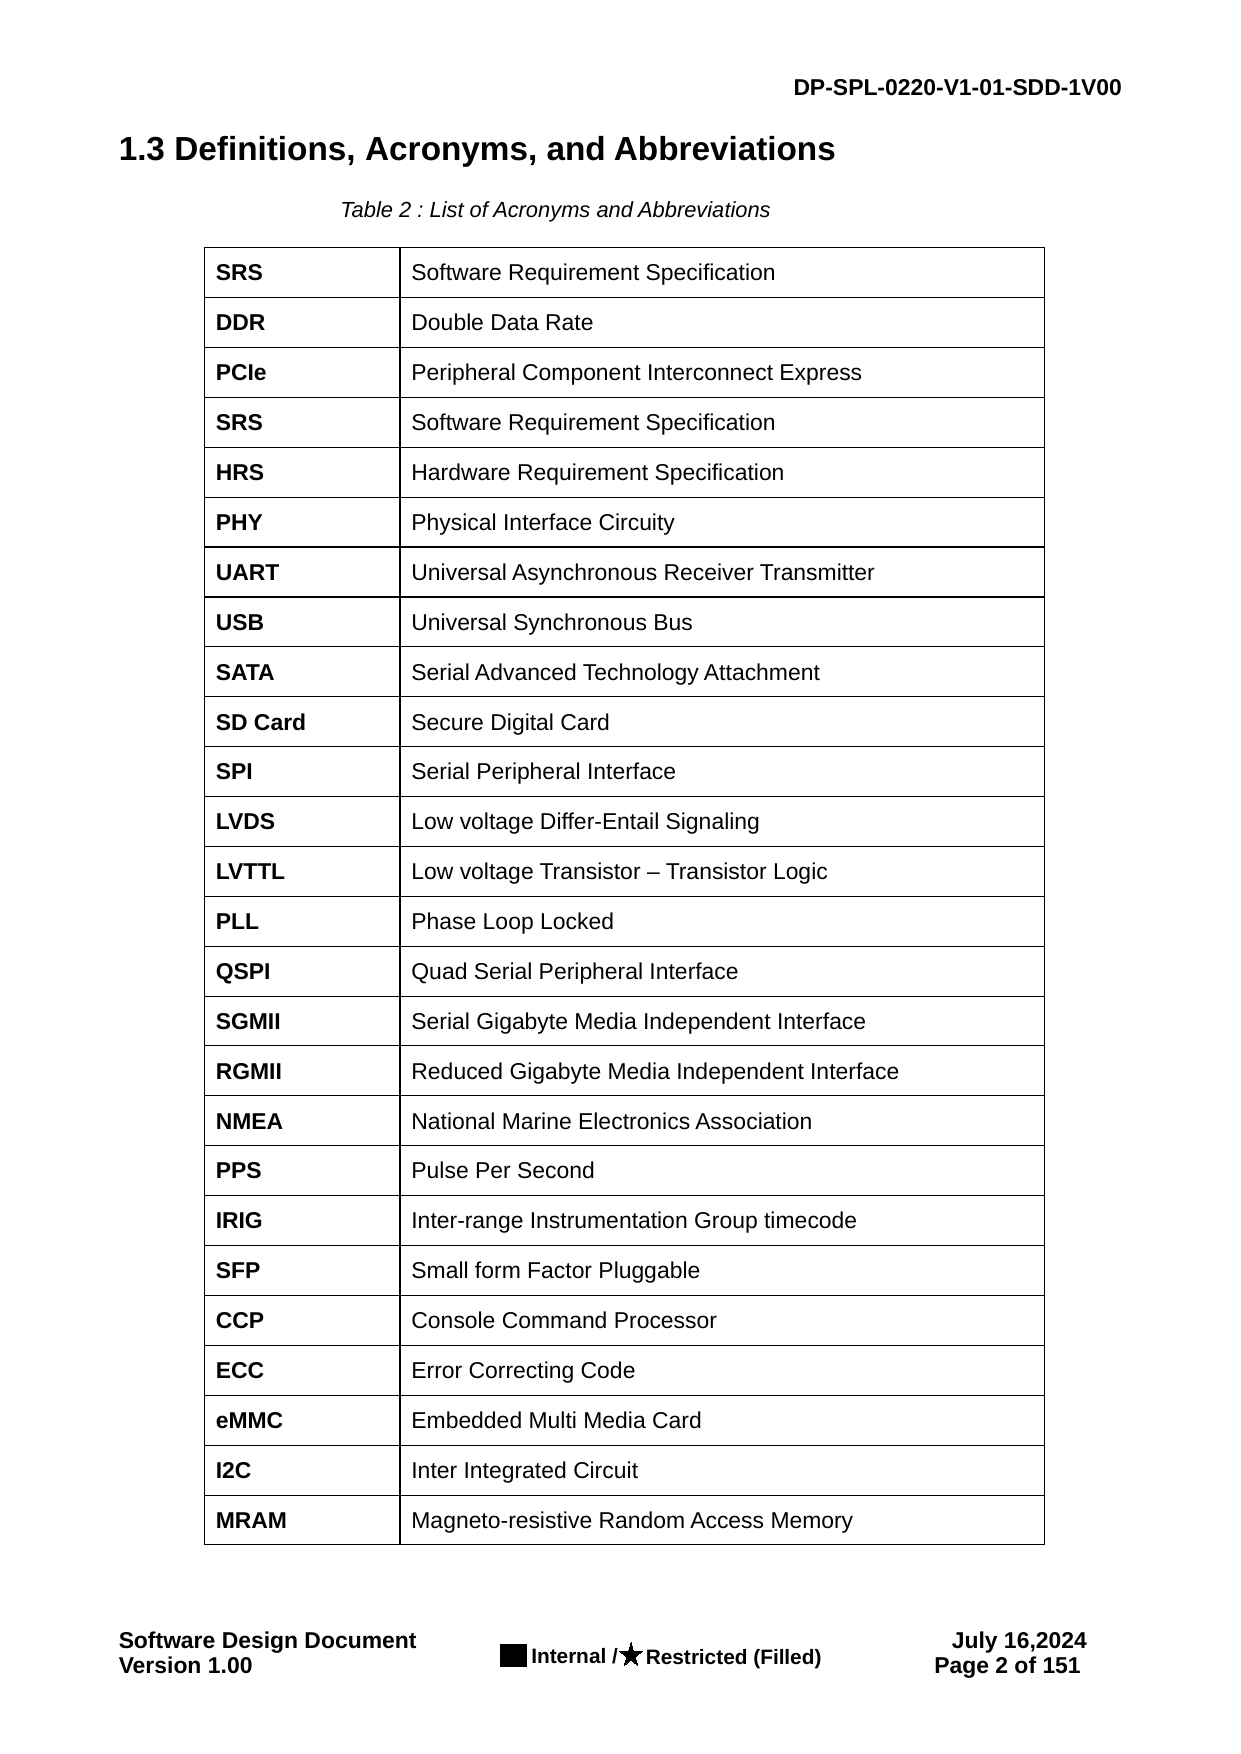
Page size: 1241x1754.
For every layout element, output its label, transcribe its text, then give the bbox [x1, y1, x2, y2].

table_cell PHY [205, 498, 399, 546]
table_cell DDR [205, 298, 399, 347]
table_cell IRIG [205, 1196, 399, 1245]
table_cell Inter Integrated Circuit [401, 1446, 1044, 1494]
table_cell PPS [205, 1146, 399, 1195]
table_cell Serial Gigabyte Media Independent Interface [401, 997, 1044, 1045]
table_cell SD Card [205, 697, 399, 746]
table_cell SFP [205, 1246, 399, 1295]
table_cell Pulse Per Second [401, 1146, 1044, 1195]
table_cell LVTTL [205, 847, 399, 896]
table_cell SATA [205, 647, 399, 696]
table_cell Low voltage Differ-Entail Signaling [401, 797, 1044, 846]
table_cell Console Command Processor [401, 1296, 1044, 1345]
table_cell Physical Interface Circuity [401, 498, 1044, 546]
table_cell SRS [205, 398, 399, 447]
table_cell SPI [205, 747, 399, 796]
table_cell HRS [205, 448, 399, 497]
table_cell Embedded Multi Media Card [401, 1396, 1044, 1444]
table_cell ECC [205, 1346, 399, 1395]
table_cell Low voltage Transistor – Transistor Logic [401, 847, 1044, 896]
table_cell eMMC [205, 1396, 399, 1444]
table_cell Serial Advanced Technology Attachment [401, 647, 1044, 696]
text Table 2 : List of Acronyms and Abbreviations [118, 197, 1122, 222]
table_cell Hardware Requirement Specification [401, 448, 1044, 497]
table_cell PLL [205, 897, 399, 946]
table_cell Secure Digital Card [401, 697, 1044, 746]
table_cell USB [205, 598, 399, 646]
table_cell Phase Loop Locked [401, 897, 1044, 946]
table_cell Small form Factor Pluggable [401, 1246, 1044, 1295]
table_header Software Requirement Specification [401, 248, 1044, 297]
table_cell MRAM [205, 1496, 399, 1544]
table_cell NMEA [205, 1096, 399, 1145]
table_cell Reduced Gigabyte Media Independent Interface [401, 1046, 1044, 1095]
table_cell LVDS [205, 797, 399, 846]
table_cell I2C [205, 1446, 399, 1494]
table_cell Serial Peripheral Interface [401, 747, 1044, 796]
table_cell Inter-range Instrumentation Group timecode [401, 1196, 1044, 1245]
table_cell UART [205, 548, 399, 596]
table_cell Universal Asynchronous Receiver Transmitter [401, 548, 1044, 596]
table_cell SGMII [205, 997, 399, 1045]
table_cell PCIe [205, 348, 399, 397]
table_header SRS [205, 248, 399, 297]
table_cell Error Correcting Code [401, 1346, 1044, 1395]
table_cell Magneto-resistive Random Access Memory [401, 1496, 1044, 1544]
subtitle Definitions, Acronyms, and Abbreviations [118, 129, 1122, 168]
table_cell Universal Synchronous Bus [401, 598, 1044, 646]
table_cell CCP [205, 1296, 399, 1345]
table_cell RGMII [205, 1046, 399, 1095]
table_cell National Marine Electronics Association [401, 1096, 1044, 1145]
table_cell Software Requirement Specification [401, 398, 1044, 447]
table_cell Peripheral Component Interconnect Express [401, 348, 1044, 397]
table_cell Double Data Rate [401, 298, 1044, 347]
table_cell QSPI [205, 947, 399, 996]
table_cell Quad Serial Peripheral Interface [401, 947, 1044, 996]
